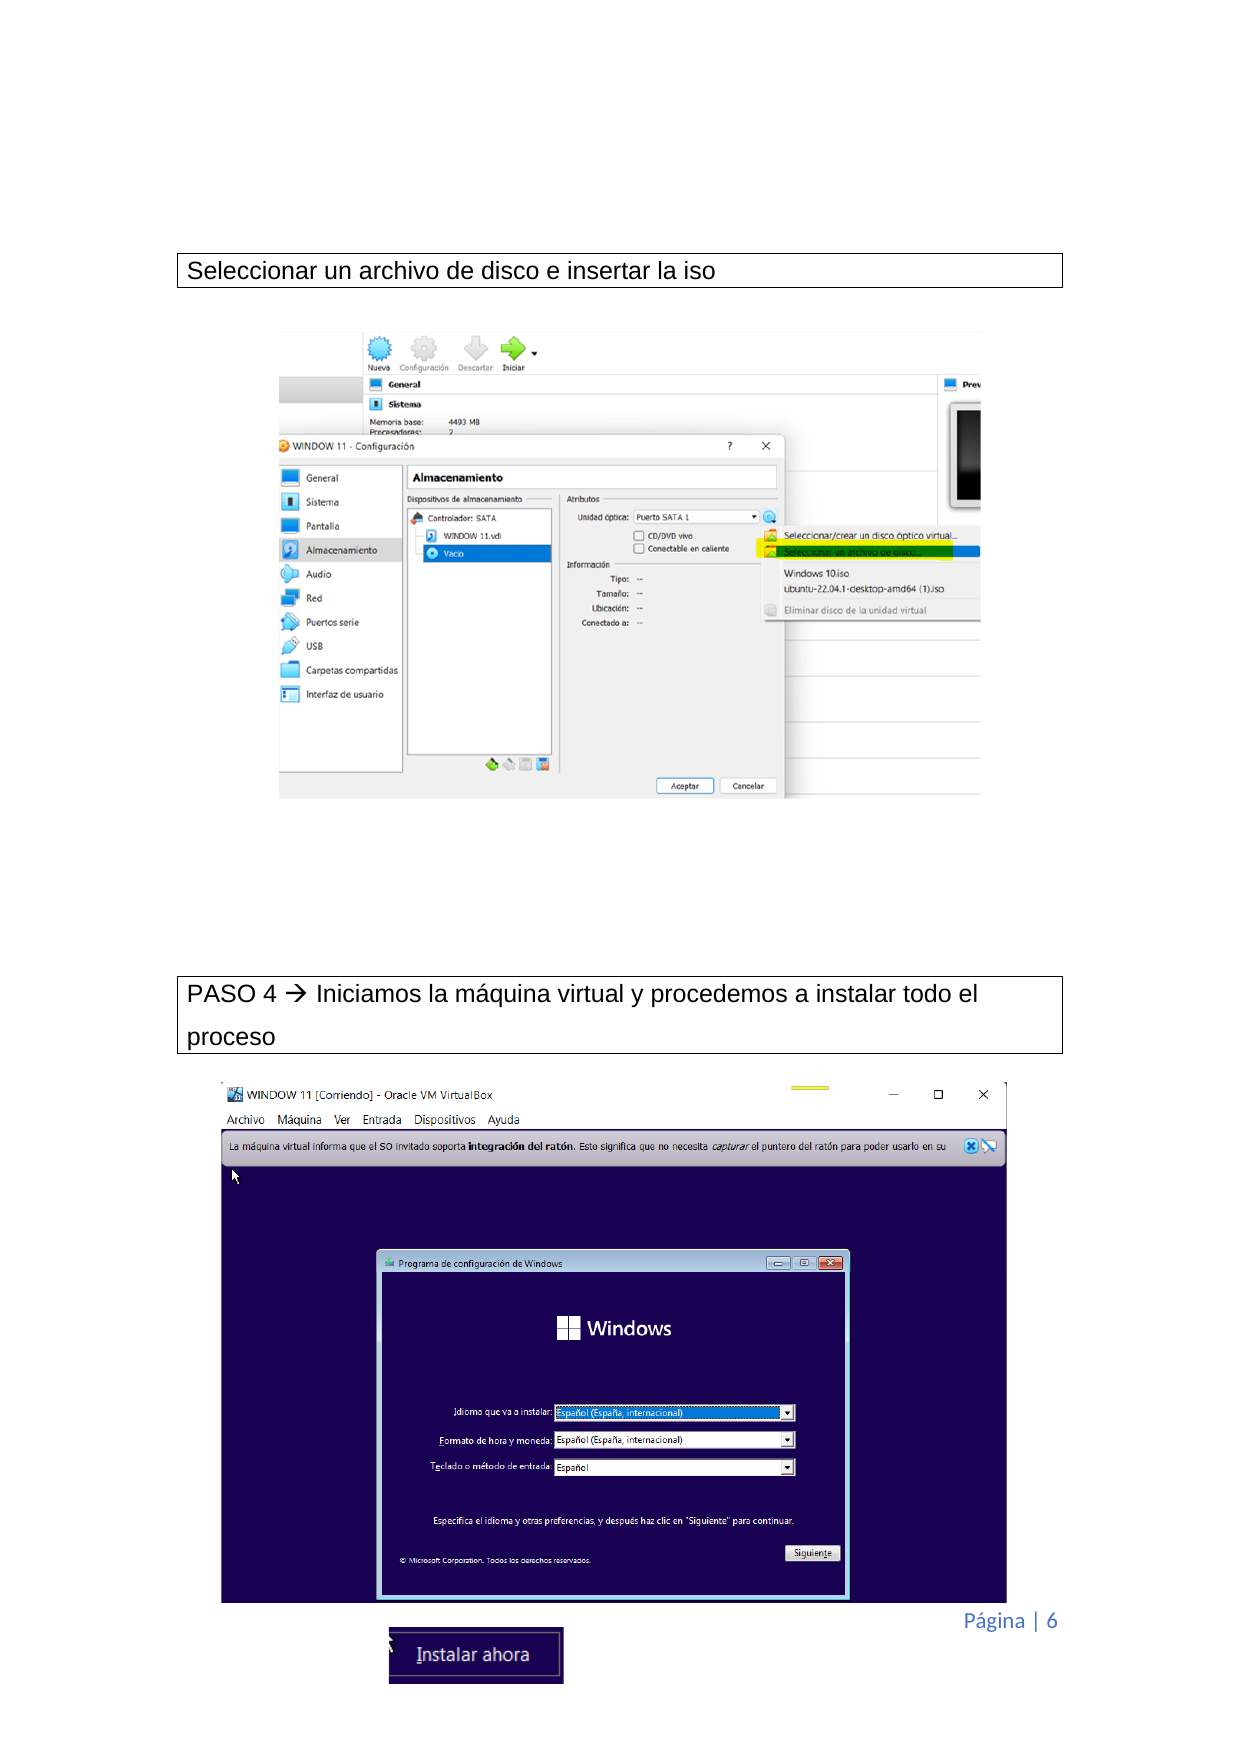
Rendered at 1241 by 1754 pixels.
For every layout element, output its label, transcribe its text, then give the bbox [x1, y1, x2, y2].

text Seleccionar un archivo de disco e insertar la iso [178, 254, 1062, 287]
text PASO 4  Iniciamos la máquina virtual y procedemos a instalar todo el proceso [178, 977, 1062, 1053]
